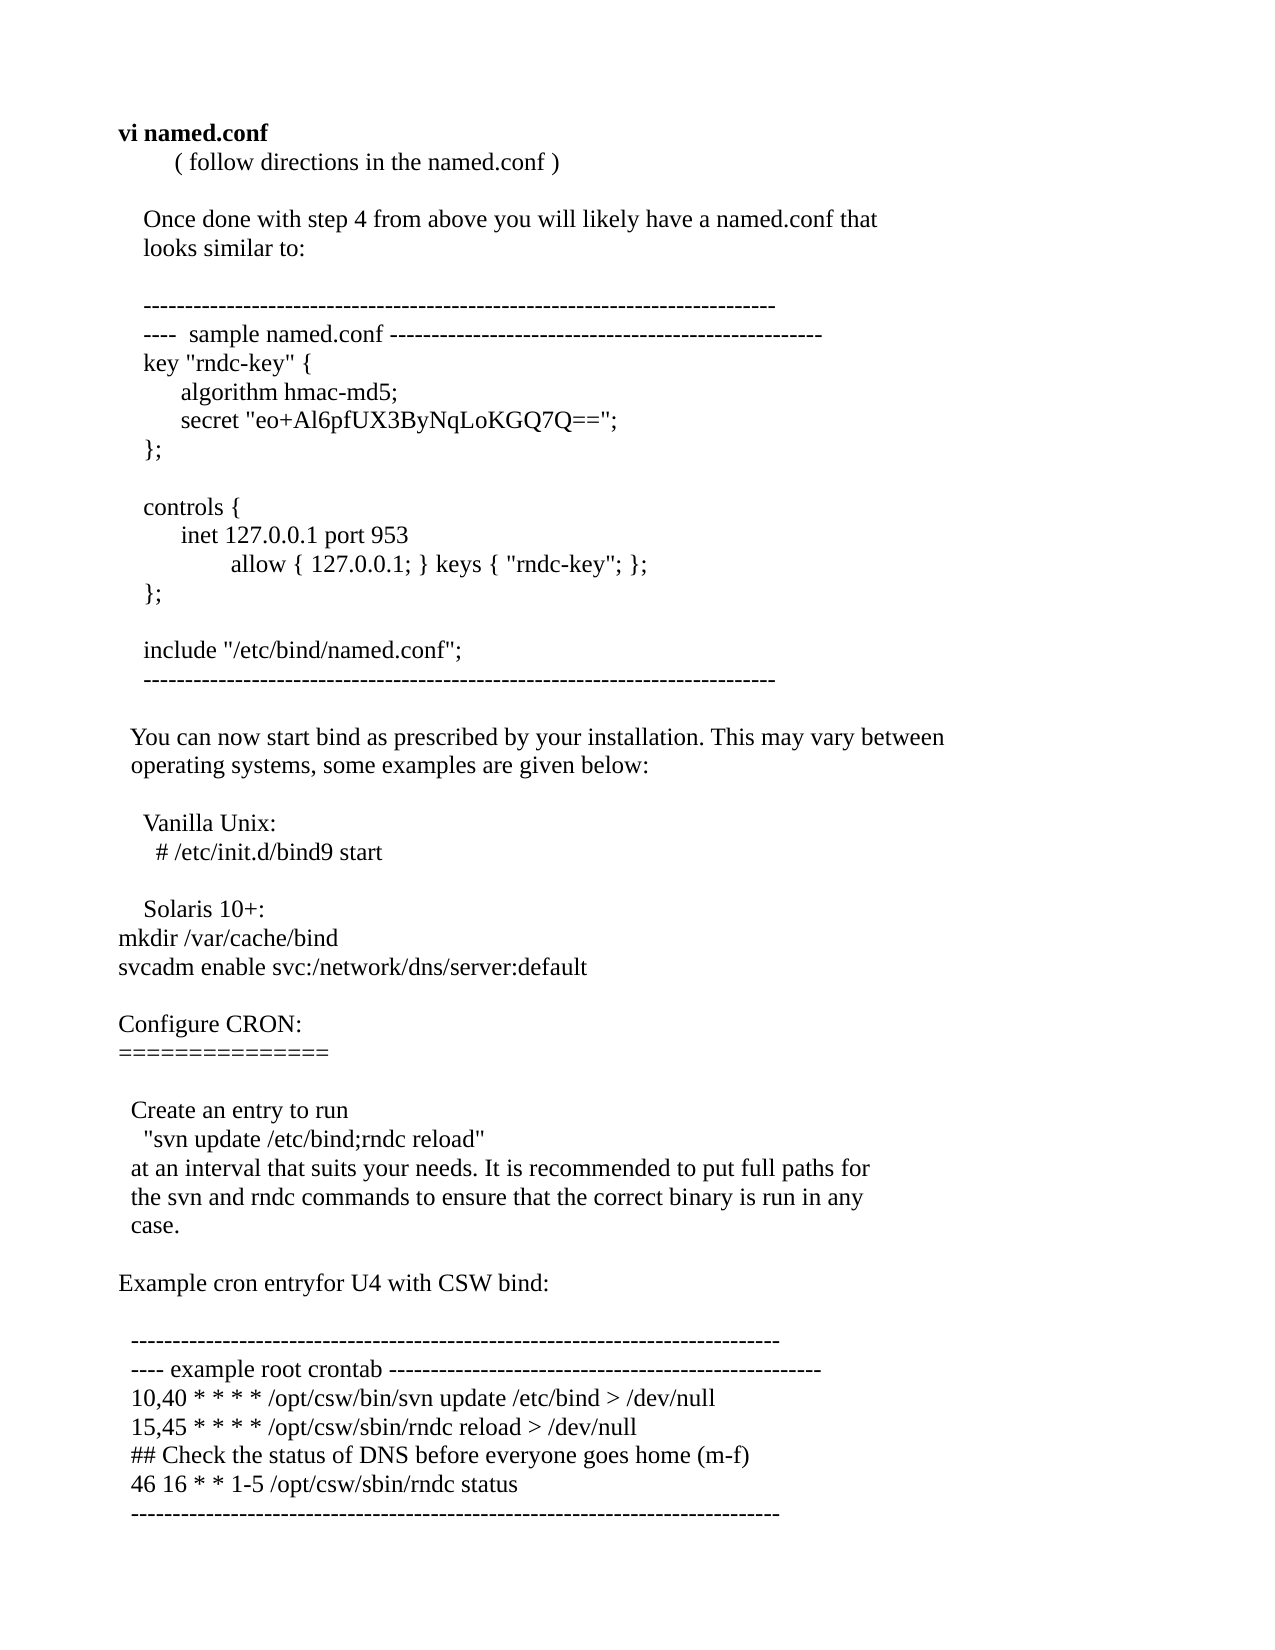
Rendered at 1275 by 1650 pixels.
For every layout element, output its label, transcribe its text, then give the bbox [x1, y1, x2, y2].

text key "rndc-key" { [118, 348, 1157, 377]
text =============== [118, 1038, 1157, 1067]
text include "/etc/bind/named.conf"; [118, 636, 1157, 664]
text 10,40 * * * * /opt/csw/bin/svn update /etc/bind > /dev/null [118, 1383, 1157, 1412]
text }; [118, 578, 1157, 607]
text vi named.conf [118, 118, 1157, 147]
text at an interval that suits your needs. It is recommended to put full paths for [118, 1153, 1157, 1182]
text controls { [118, 492, 1157, 521]
text 15,45 * * * * /opt/csw/sbin/rndc reload > /dev/null [118, 1412, 1157, 1441]
text Vanilla Unix: [118, 808, 1157, 837]
text ------------------------------------------------------------------------------ [118, 1326, 1157, 1354]
text ( follow directions in the named.conf ) [118, 147, 1157, 176]
text operating systems, some examples are given below: [118, 751, 1157, 779]
text algorithm hmac-md5; [118, 377, 1157, 406]
text 46 16 * * 1-5 /opt/csw/sbin/rndc status [118, 1469, 1157, 1498]
text allow { 127.0.0.1; } keys { "rndc-key"; }; [118, 549, 1157, 578]
text secret "eo+Al6pfUX3ByNqLoKGQ7Q=="; [118, 406, 1157, 434]
text inet 127.0.0.1 port 953 [118, 521, 1157, 549]
text ------------------------------------------------------------------------------ [118, 1498, 1157, 1527]
text Example cron entryfor U4 with CSW bind: [118, 1268, 1157, 1297]
text "svn update /etc/bind;rndc reload" [118, 1124, 1157, 1153]
text Solaris 10+: [118, 894, 1157, 923]
text the svn and rndc commands to ensure that the correct binary is run in any [118, 1182, 1157, 1211]
text Once done with step 4 from above you will likely have a named.conf that [118, 204, 1157, 233]
text }; [118, 434, 1157, 463]
text You can now start bind as prescribed by your installation. This may vary between [118, 722, 1157, 751]
text mkdir /var/cache/bind [118, 923, 1157, 952]
text ## Check the status of DNS before everyone goes home (m-f) [118, 1441, 1157, 1469]
text ---------------------------------------------------------------------------- [118, 664, 1157, 693]
text case. [118, 1211, 1157, 1239]
text looks similar to: [118, 233, 1157, 262]
text svcadm enable svc:/network/dns/server:default [118, 952, 1157, 981]
text Create an entry to run [118, 1096, 1157, 1124]
text ---- example root crontab ---------------------------------------------------- [118, 1354, 1157, 1383]
text ---------------------------------------------------------------------------- [118, 291, 1157, 319]
text # /etc/init.d/bind9 start [118, 837, 1157, 866]
text ---- sample named.conf ---------------------------------------------------- [118, 319, 1157, 348]
text Configure CRON: [118, 1009, 1157, 1038]
